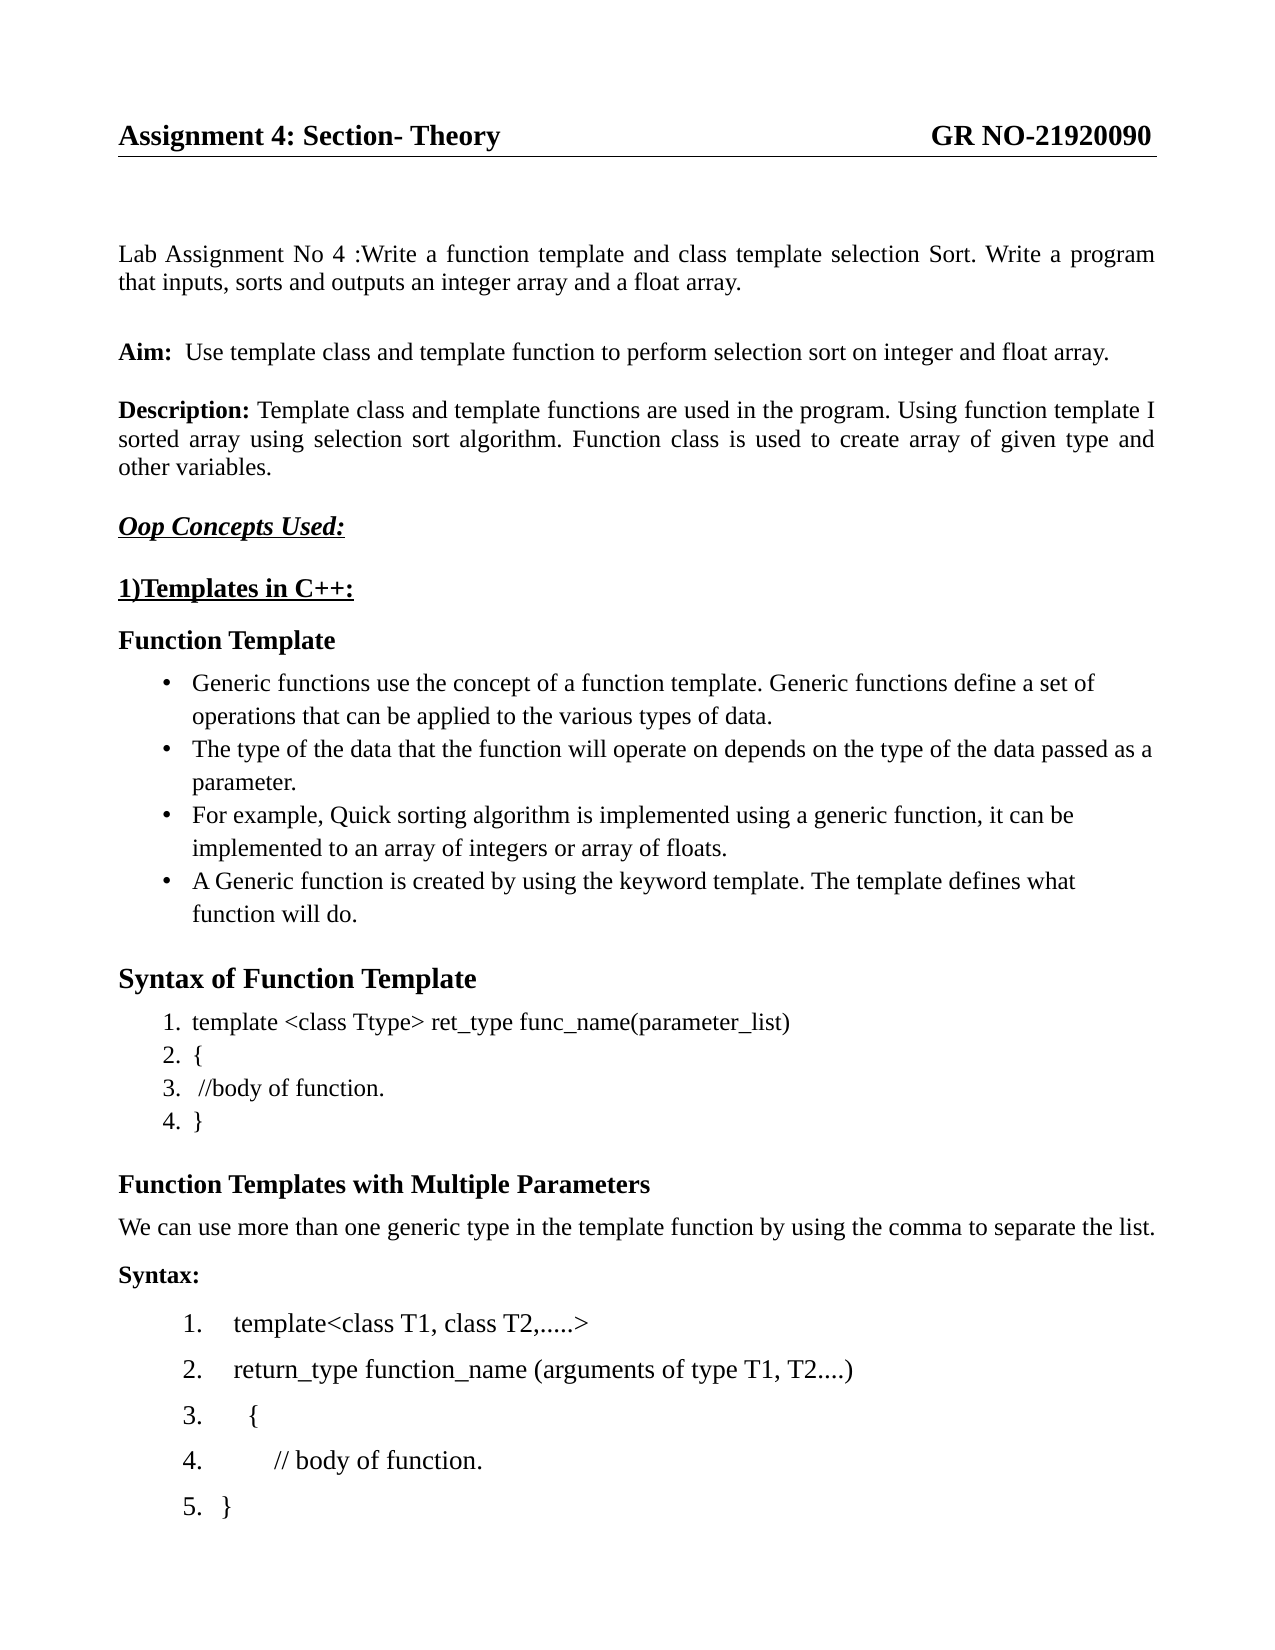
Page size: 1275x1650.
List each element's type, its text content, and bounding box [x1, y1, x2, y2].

text Aim: Use template class and template function to perform selection sort on integer and float array. [118, 337, 1157, 366]
list return_type function_name (arguments of type T1, T2....) [182, 1353, 1157, 1384]
subtitle Function Template [118, 624, 1157, 655]
list A Generic function is created by using the keyword template. The template defines what function will do. [162, 866, 1157, 928]
list // body of function. [182, 1444, 1157, 1476]
list { [182, 1399, 1157, 1430]
text Oop Concepts Used: [118, 510, 1157, 541]
list The type of the data that the function will operate on depends on the type of the data passed as a parameter. [162, 734, 1157, 796]
text Assignment 4: Section- Theory GR NO-21920090 [118, 118, 1157, 156]
subtitle Syntax of Function Template [118, 961, 1157, 995]
text We can use more than one generic type in the template function by using the comma to separate the list. [118, 1212, 1157, 1241]
text Syntax: [118, 1260, 1157, 1288]
subtitle Function Templates with Multiple Parameters [118, 1168, 1157, 1199]
list Generic functions use the concept of a function template. Generic functions define a set of operations that can be applied to the various types of data. [162, 668, 1157, 729]
list For example, Quick sorting algorithm is implemented using a generic function, it can be implemented to an array of integers or array of floats. [162, 800, 1157, 862]
text 1)Templates in C++: [118, 572, 1157, 603]
list } [182, 1490, 1157, 1521]
subtitle Lab Assignment No 4 :Write a function template and class template selection Sort. Write a program that inputs, sorts and outputs an integer array and a float array. [118, 239, 1157, 296]
list template<class T1, class T2,.....> [182, 1307, 1157, 1338]
list } [162, 1106, 1157, 1135]
text Description: Template class and template functions are used in the program. Using function template I sorted array using selection sort algorithm. Function class is used to create array of given type and other variables. [118, 395, 1157, 481]
list //body of function. [162, 1073, 1157, 1102]
list { [162, 1040, 1157, 1069]
list template <class Ttype> ret_type func_name(parameter_list) [162, 1007, 1157, 1036]
